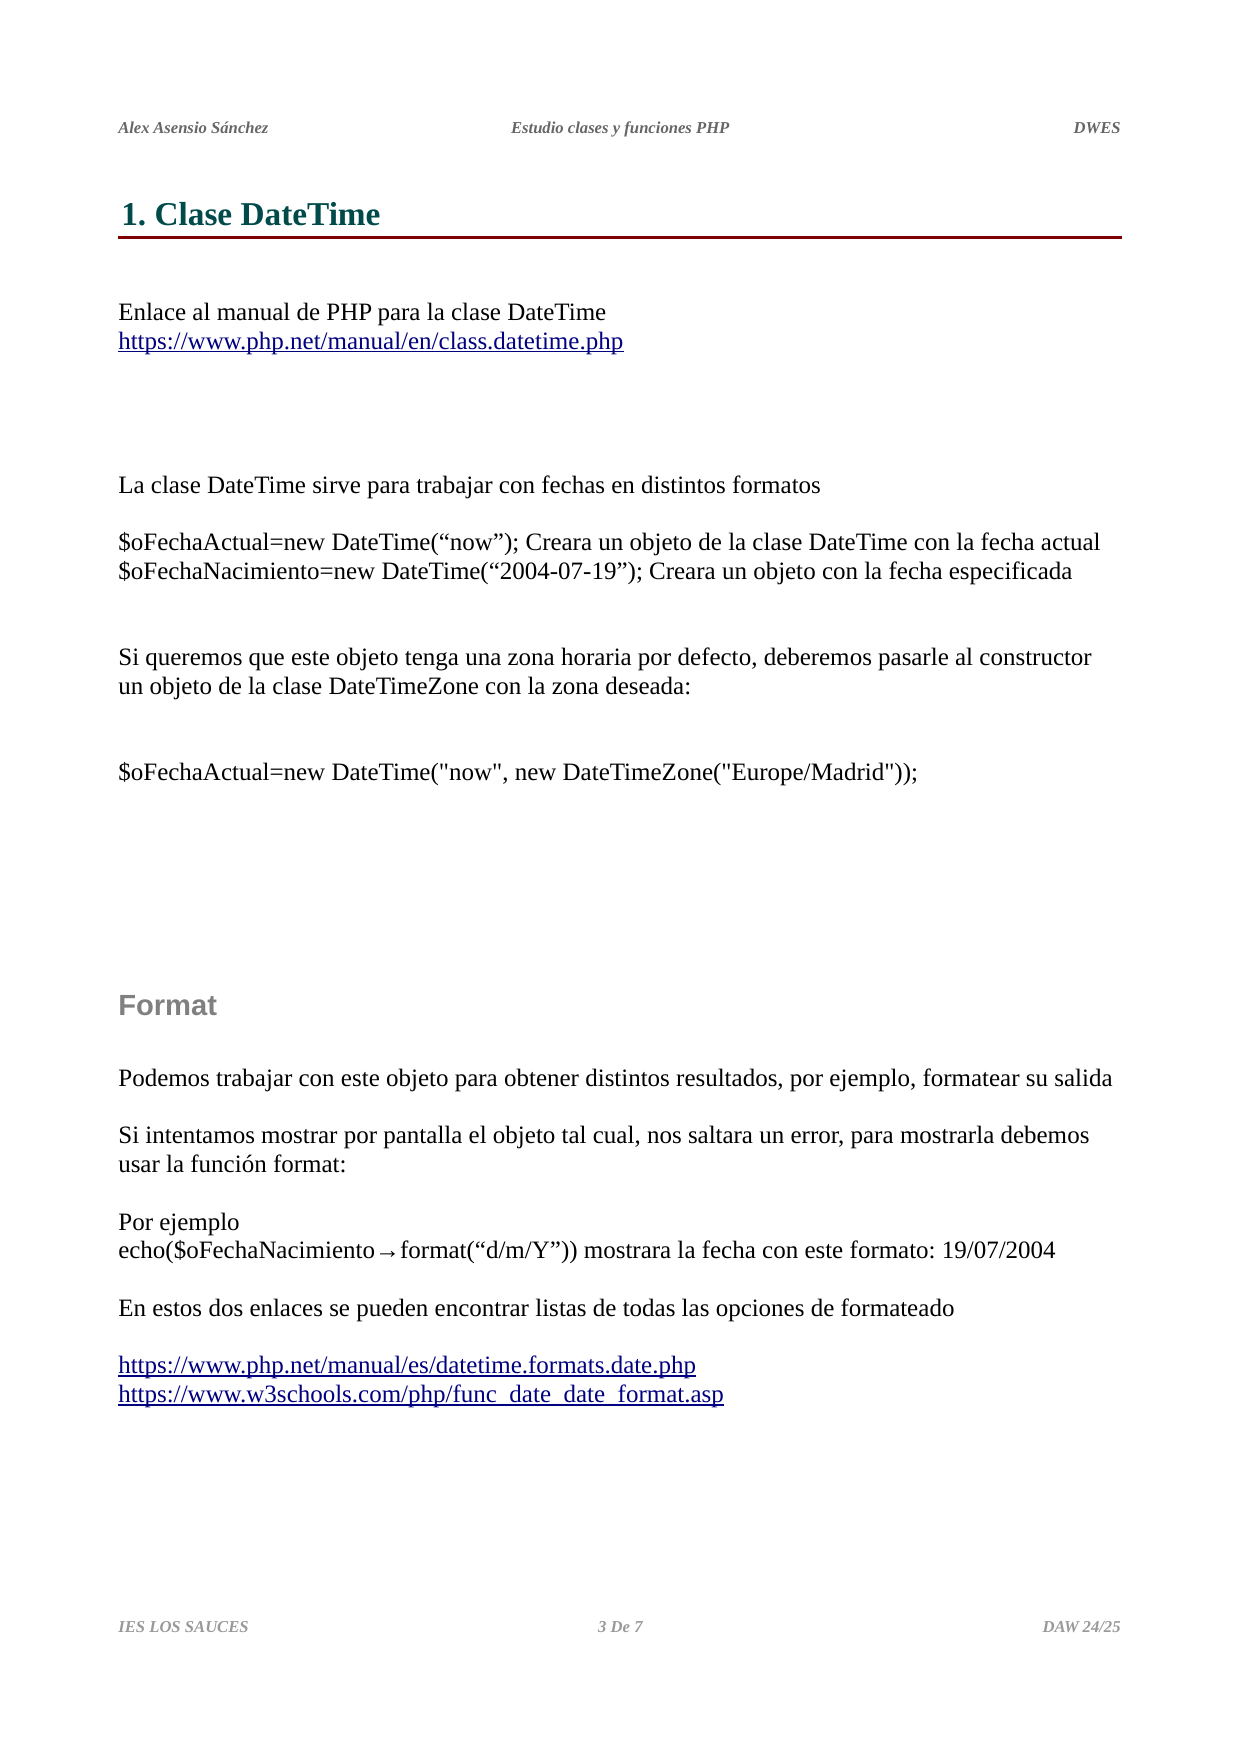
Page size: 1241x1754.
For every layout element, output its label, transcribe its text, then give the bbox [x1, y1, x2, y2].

text La clase DateTime sirve para trabajar con fechas en distintos formatos [118, 470, 1122, 498]
text $oFechaActual=new DateTime(“now”); Creara un objeto de la clase DateTime con la fecha actual [118, 527, 1122, 556]
text $oFechaNacimiento=new DateTime(“2004-07-19”); Creara un objeto con la fecha especificada [118, 556, 1122, 585]
text Podemos trabajar con este objeto para obtener distintos resultados, por ejemplo, formatear su salida [118, 1063, 1122, 1092]
text $oFechaActual=new DateTime("now", new DateTimeZone("Europe/Madrid")); [118, 757, 1122, 786]
text Si intentamos mostrar por pantalla el objeto tal cual, nos saltara un error, para mostrarla debemos usar la función format: [118, 1120, 1122, 1178]
text Por ejemplo [118, 1207, 1122, 1235]
text Enlace al manual de PHP para la clase DateTime [118, 297, 1122, 326]
text Si queremos que este objeto tenga una zona horaria por defecto, deberemos pasarle al constructor un objeto de la clase DateTimeZone con la zona deseada: [118, 642, 1122, 700]
text https://www.w3schools.com/php/func_date_date_format.asp [118, 1379, 1122, 1408]
text https://www.php.net/manual/en/class.datetime.php [118, 326, 1122, 355]
text echo($oFechaNacimiento→format(“d/m/Y”)) mostrara la fecha con este formato: 19/07/2004 [118, 1235, 1122, 1264]
subtitle 1. Clase DateTime [118, 192, 1122, 236]
text https://www.php.net/manual/es/datetime.formats.date.php [118, 1350, 1122, 1379]
text En estos dos enlaces se pueden encontrar listas de todas las opciones de formateado [118, 1293, 1122, 1322]
subtitle Format [118, 988, 1122, 1022]
